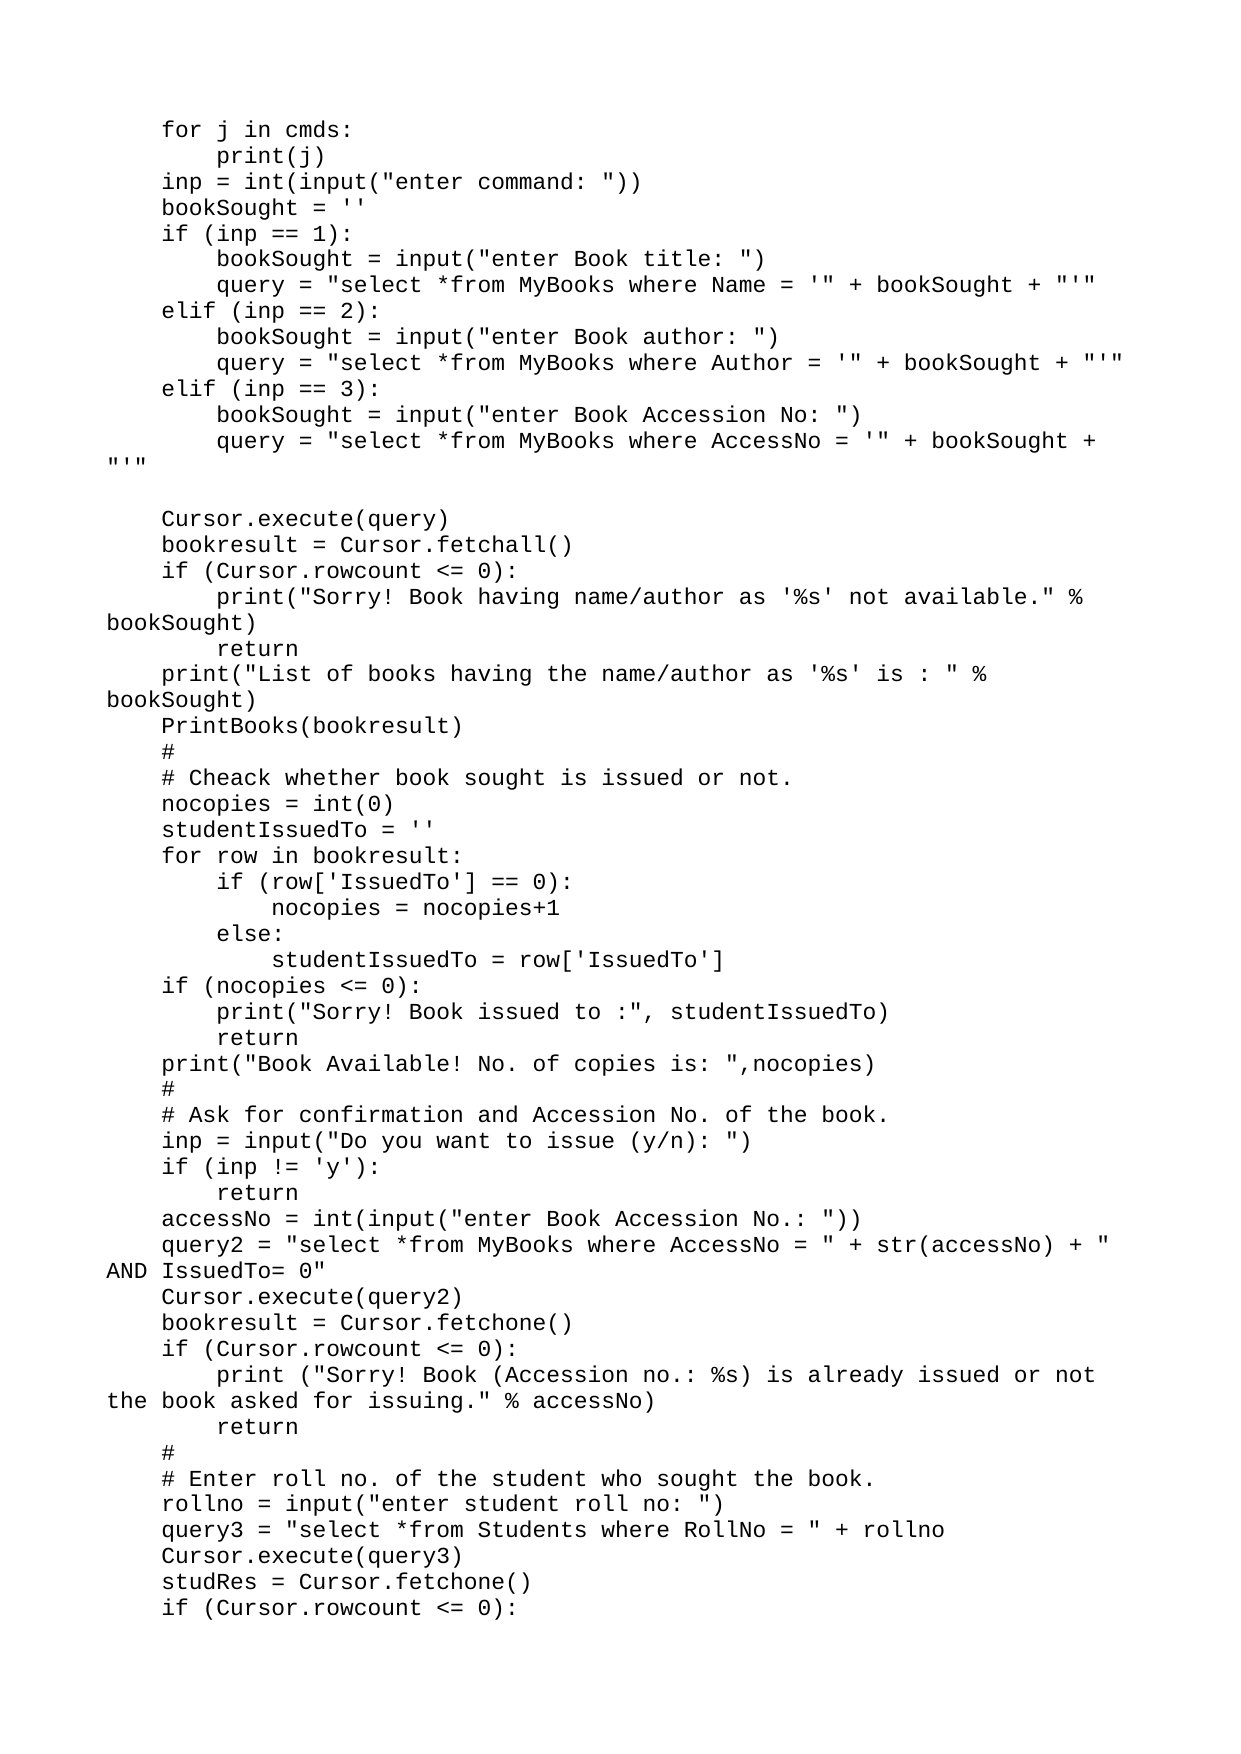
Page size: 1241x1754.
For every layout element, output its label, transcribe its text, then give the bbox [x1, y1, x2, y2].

text return [106, 637, 1134, 663]
text else: [106, 922, 1134, 948]
text elif (inp == 2): [106, 300, 1134, 326]
text query3 = "select *from Students where RollNo = " + rollno [106, 1519, 1134, 1545]
text # Enter roll no. of the student who sought the book. [106, 1467, 1134, 1493]
text print("List of books having the name/author as '%s' is : " % bookSought) [106, 663, 1134, 715]
text # Cheack whether book sought is issued or not. [106, 767, 1134, 792]
text bookSought = input("enter Book author: ") [106, 326, 1134, 352]
text rollno = input("enter student roll no: ") [106, 1493, 1134, 1519]
text if (Cursor.rowcount <= 0): [106, 1597, 1134, 1622]
text if (nocopies <= 0): [106, 974, 1134, 1000]
text bookresult = Cursor.fetchone() [106, 1311, 1134, 1337]
text if (row['IssuedTo'] == 0): [106, 870, 1134, 896]
text if (inp == 1): [106, 222, 1134, 248]
text inp = int(input("enter command: ")) [106, 170, 1134, 196]
text Cursor.execute(query3) [106, 1545, 1134, 1571]
text query = "select *from MyBooks where AccessNo = '" + bookSought + "'" [106, 429, 1134, 481]
text elif (inp == 3): [106, 377, 1134, 403]
text print(j) [106, 144, 1134, 170]
text query = "select *from MyBooks where Name = '" + bookSought + "'" [106, 274, 1134, 300]
text bookresult = Cursor.fetchall() [106, 533, 1134, 559]
text # [106, 741, 1134, 767]
text return [106, 1415, 1134, 1441]
text bookSought = input("enter Book title: ") [106, 248, 1134, 274]
text inp = input("Do you want to issue (y/n): ") [106, 1130, 1134, 1156]
text accessNo = int(input("enter Book Accession No.: ")) [106, 1207, 1134, 1233]
text bookSought = '' [106, 196, 1134, 222]
text if (Cursor.rowcount <= 0): [106, 1337, 1134, 1363]
text for row in bookresult: [106, 844, 1134, 870]
text nocopies = nocopies+1 [106, 896, 1134, 922]
text print("Book Available! No. of copies is: ",nocopies) [106, 1052, 1134, 1078]
text bookSought = input("enter Book Accession No: ") [106, 403, 1134, 429]
text # Ask for confirmation and Accession No. of the book. [106, 1104, 1134, 1130]
text print("Sorry! Book issued to :", studentIssuedTo) [106, 1000, 1134, 1026]
text return [106, 1026, 1134, 1052]
text nocopies = int(0) [106, 792, 1134, 818]
text # [106, 1078, 1134, 1104]
text if (Cursor.rowcount <= 0): [106, 559, 1134, 585]
text print ("Sorry! Book (Accession no.: %s) is already issued or not the book asked for issuing." % accessNo) [106, 1363, 1134, 1415]
text if (inp != 'y'): [106, 1156, 1134, 1182]
text print("Sorry! Book having name/author as '%s' not available." % bookSought) [106, 585, 1134, 637]
text studentIssuedTo = '' [106, 818, 1134, 844]
text return [106, 1182, 1134, 1207]
text query2 = "select *from MyBooks where AccessNo = " + str(accessNo) + " AND IssuedTo= 0" [106, 1233, 1134, 1285]
text query = "select *from MyBooks where Author = '" + bookSought + "'" [106, 352, 1134, 377]
text Cursor.execute(query2) [106, 1285, 1134, 1311]
text studRes = Cursor.fetchone() [106, 1571, 1134, 1597]
text # [106, 1441, 1134, 1467]
text for j in cmds: [106, 118, 1134, 144]
text Cursor.execute(query) [106, 507, 1134, 533]
text studentIssuedTo = row['IssuedTo'] [106, 948, 1134, 974]
text PrintBooks(bookresult) [106, 715, 1134, 741]
